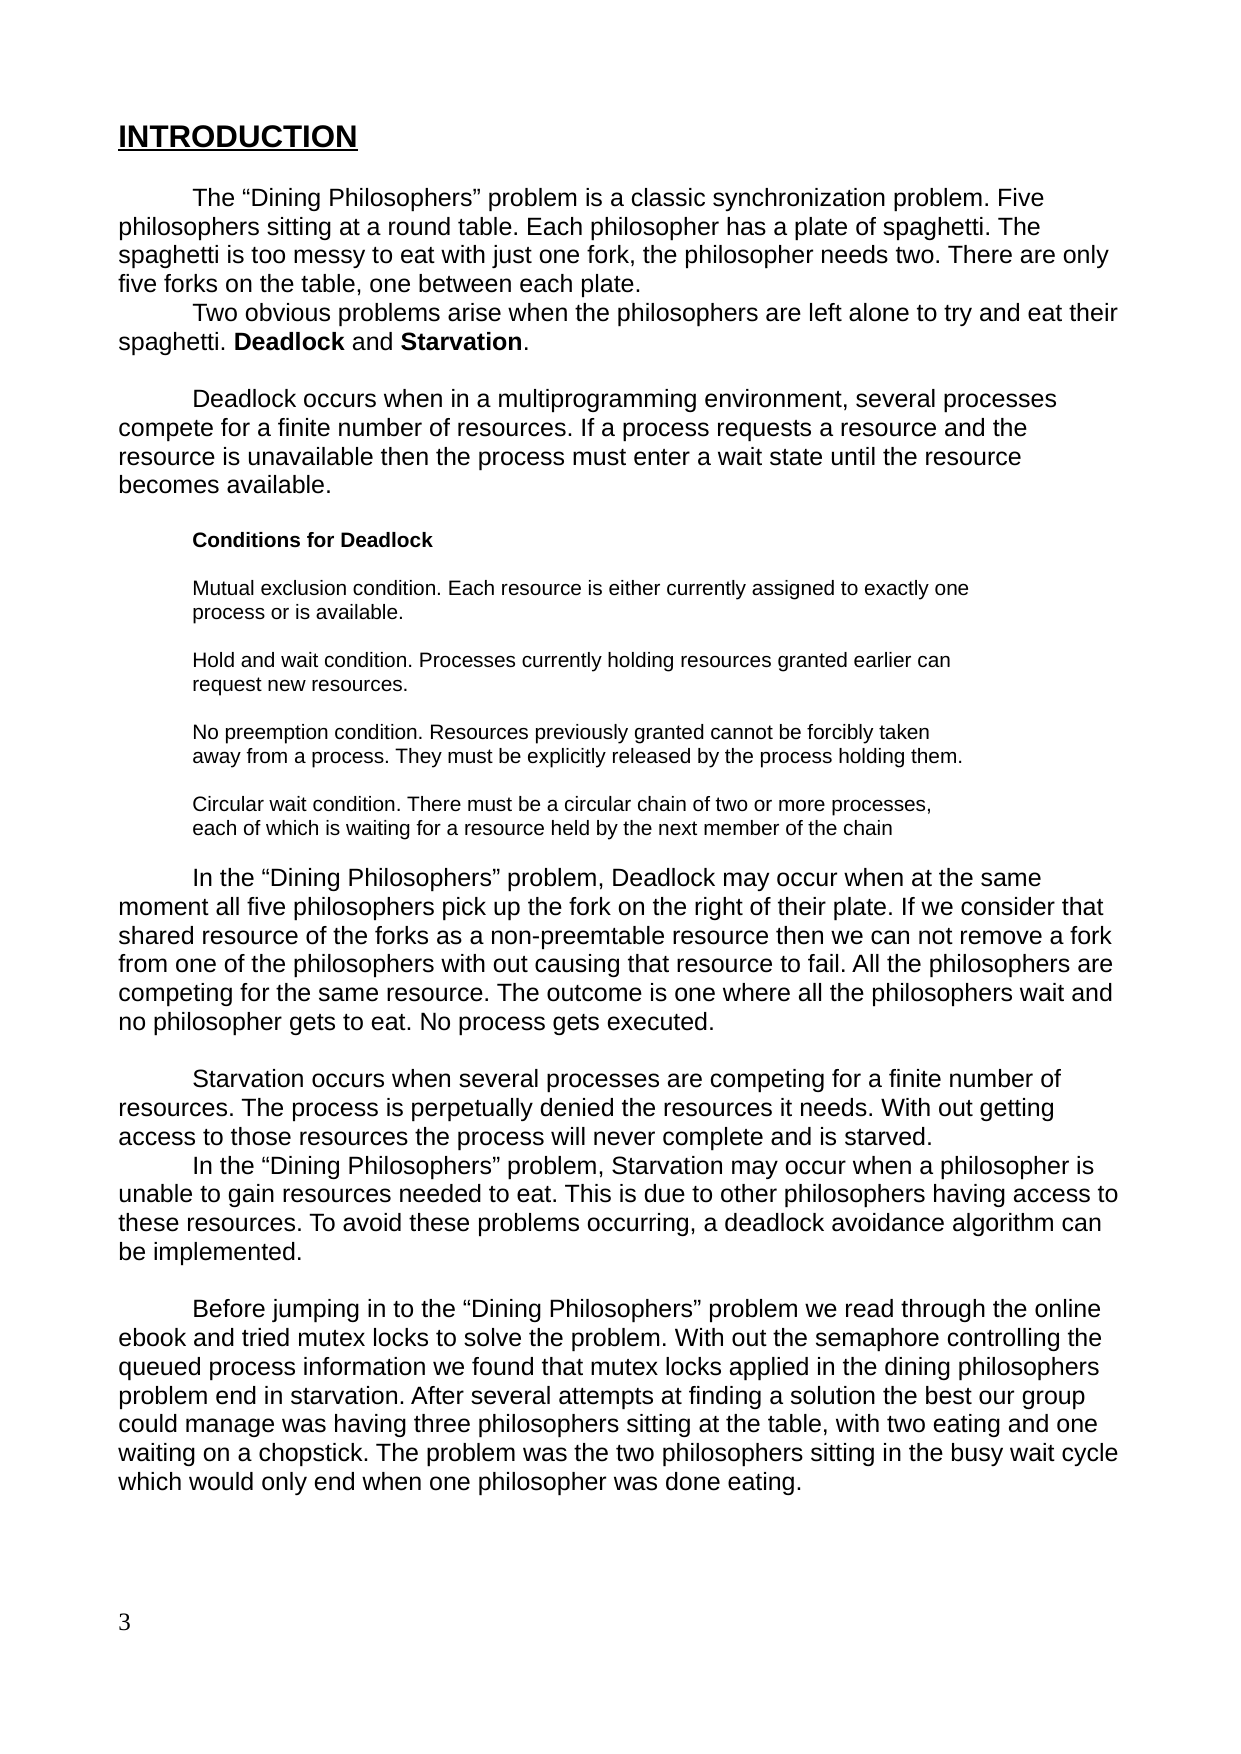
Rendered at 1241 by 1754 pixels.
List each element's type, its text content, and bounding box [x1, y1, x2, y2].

text request new resources. [118, 672, 1122, 696]
text Hold and wait condition. Processes currently holding resources granted earlier can [118, 648, 1122, 672]
text Circular wait condition. There must be a circular chain of two or more processes, [118, 791, 1122, 815]
text Two obvious problems arise when the philosophers are left alone to try and eat their spaghetti. Deadlock and Starvation. [118, 298, 1122, 355]
text No preemption condition. Resources previously granted cannot be forcibly taken [118, 719, 1122, 743]
text Starvation occurs when several processes are competing for a finite number of resources. The process is perpetually denied the resources it needs. With out getting access to those resources the process will never complete and is starved. [118, 1064, 1122, 1151]
text Before jumping in to the “Dining Philosophers” problem we read through the online ebook and tried mutex locks to solve the problem. With out the semaphore controlling the queued process information we found that mutex locks applied in the dining philosophers problem end in starvation. After several attempts at finding a solution the best our group could manage was having three philosophers sitting at the table, with two eating and one waiting on a chopstick. The problem was the two philosophers sitting in the busy wait cycle which would only end when one philosopher was done eating. [118, 1294, 1122, 1496]
text Mutual exclusion condition. Each resource is either currently assigned to exactly one [118, 576, 1122, 600]
text The “Dining Philosophers” problem is a classic synchronization problem. Five philosophers sitting at a round table. Each philosopher has a plate of spaghetti. The spaghetti is too messy to eat with just one fork, the philosopher needs two. There are only five forks on the table, one between each plate. [118, 183, 1122, 298]
text Conditions for Deadlock [118, 528, 1122, 552]
text each of which is waiting for a resource held by the next member of the chain [118, 815, 1122, 839]
text Deadlock occurs when in a multiprogramming environment, several processes compete for a finite number of resources. If a process requests a resource and the resource is unavailable then the process must enter a wait state until the resource becomes available. [118, 384, 1122, 499]
text In the “Dining Philosophers” problem, Starvation may occur when a philosopher is unable to gain resources needed to eat. This is due to other philosophers having access to these resources. To avoid these problems occurring, a deadlock avoidance algorithm can be implemented. [118, 1151, 1122, 1266]
text In the “Dining Philosophers” problem, Deadlock may occur when at the same moment all five philosophers pick up the fork on the right of their plate. If we consider that shared resource of the forks as a non-preemtable resource then we can not remove a fork from one of the philosophers with out causing that resource to fail. All the philosophers are competing for the same resource. The outcome is one where all the philosophers wait and no philosopher gets to eat. No process gets executed. [118, 863, 1122, 1036]
text away from a process. They must be explicitly released by the process holding them. [118, 743, 1122, 767]
text INTRODUCTION [118, 118, 1122, 154]
text process or is available. [118, 600, 1122, 624]
